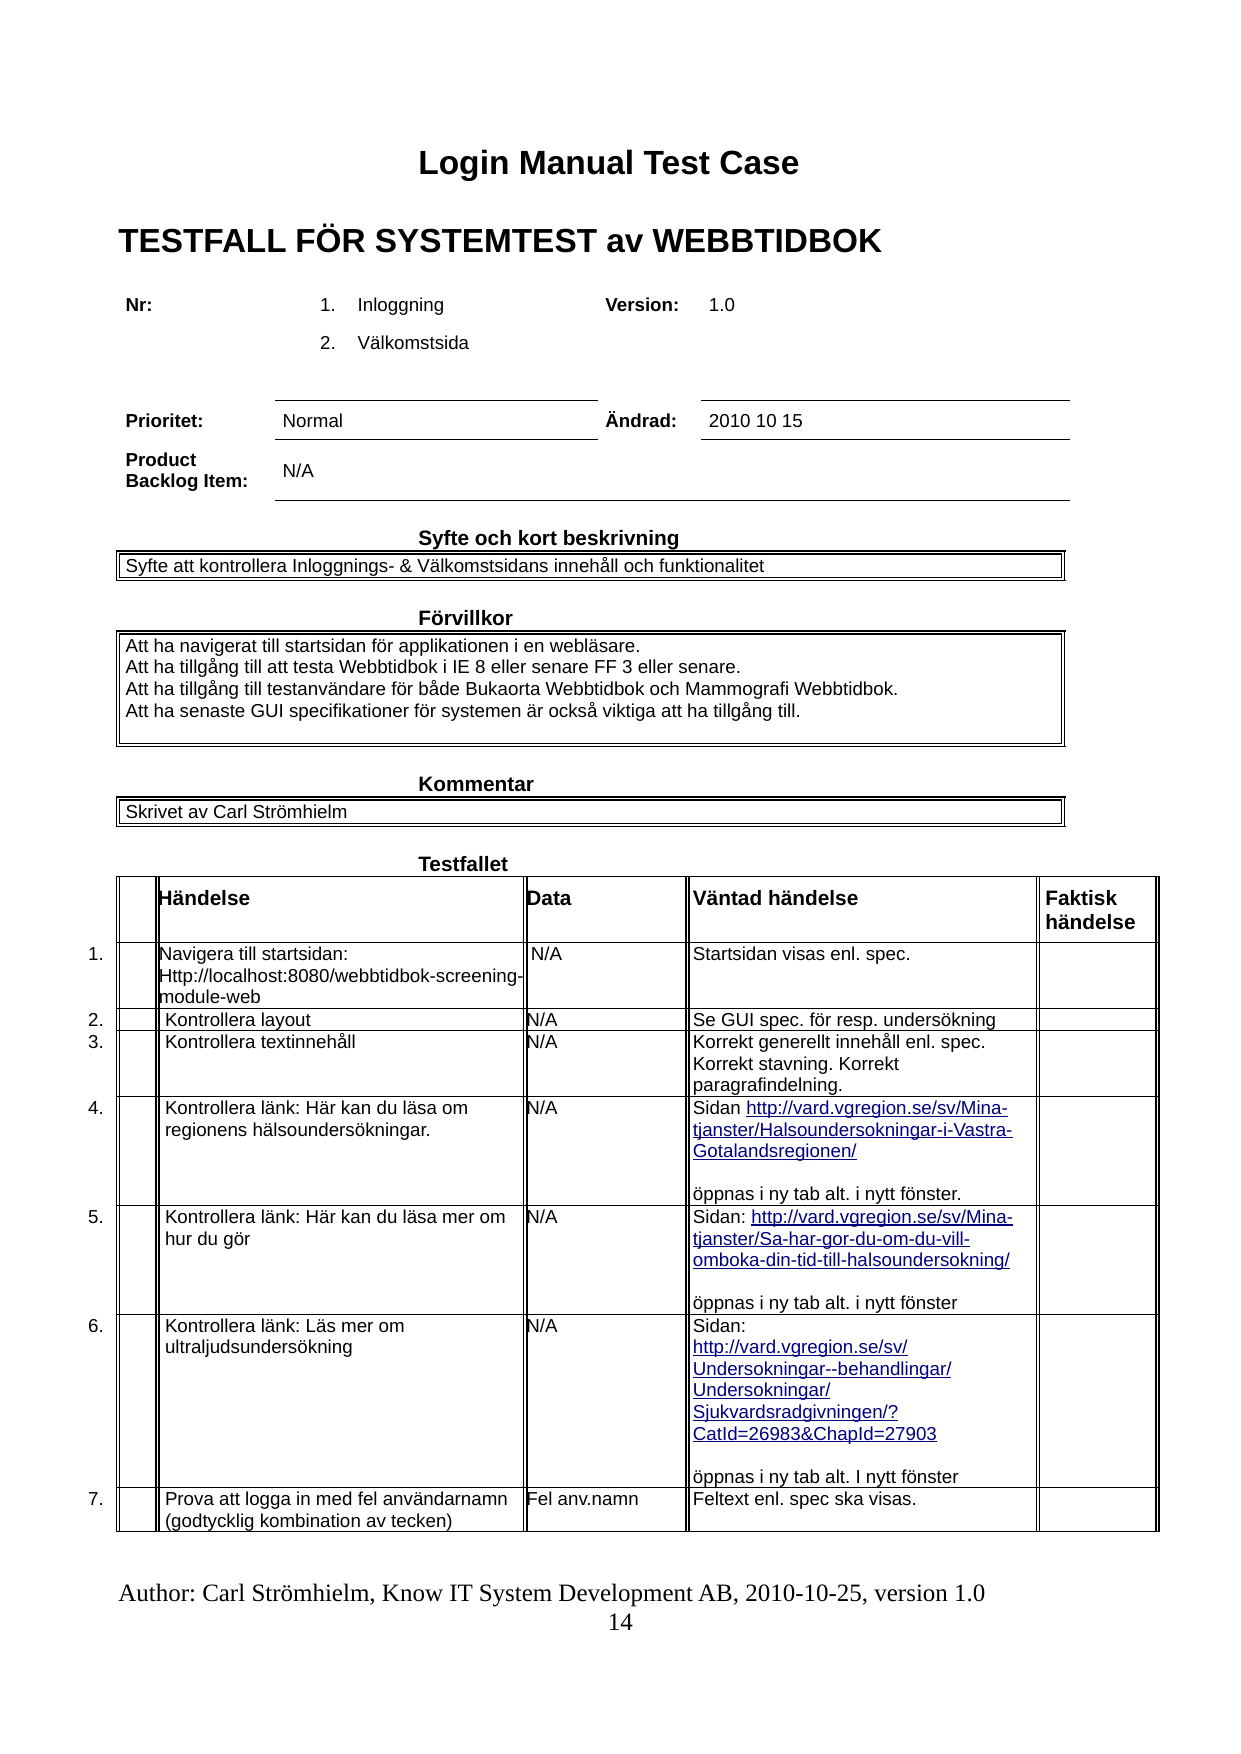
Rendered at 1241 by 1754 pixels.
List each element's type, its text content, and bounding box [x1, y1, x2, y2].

table_cell N/A [528, 1315, 685, 1487]
table_cell [120, 1315, 155, 1487]
table_cell Prova att logga in med fel användarnamn (godtycklig kombination av tecken) [160, 1488, 523, 1531]
table_cell [1040, 1488, 1155, 1531]
table_cell Prioritet: [118, 400, 275, 439]
table_cell [120, 1488, 155, 1531]
table_header Väntad händelse [690, 877, 1036, 942]
table_cell Fel anv.namn [528, 1488, 685, 1531]
table_cell [1040, 1097, 1155, 1205]
table_cell Se GUI spec. för resp. undersökning [690, 1009, 1036, 1030]
table_cell N/A [528, 1206, 685, 1313]
subtitle Kommentar [418, 772, 1122, 796]
subtitle Syfte och kort beskrivning [418, 526, 1122, 550]
table_cell N/A [275, 439, 1070, 500]
table_cell [1040, 1315, 1155, 1487]
table_cell [1040, 1009, 1155, 1030]
table_cell [120, 1009, 155, 1030]
table_header Version: [598, 285, 701, 400]
table_header 1.0 [701, 285, 1070, 400]
table_cell [120, 943, 155, 1007]
table_cell Feltext enl. spec ska visas. [690, 1488, 1036, 1531]
table_cell [1040, 1206, 1155, 1313]
table_cell [1040, 1031, 1155, 1096]
table_cell Navigera till startsidan: Http://localhost:8080/webbtidbok-screening-module-web [160, 943, 523, 1007]
table_header Faktisk händelse [1040, 877, 1155, 942]
text TESTFALL FÖR SYSTEMTEST av WEBBTIDBOK [118, 221, 1122, 259]
table_header Skrivet av Carl Strömhielm [120, 801, 1061, 822]
table_cell Kontrollera textinnehåll [160, 1031, 523, 1096]
table_cell Startsidan visas enl. spec. [690, 943, 1036, 1007]
table_cell Kontrollera länk: Här kan du läsa mer om hur du gör [160, 1206, 523, 1313]
table_header Händelse [160, 877, 523, 942]
table_header Syfte att kontrollera Inloggnings- & Välkomstsidans innehåll och funktionalitet [120, 555, 1061, 576]
table_header Inloggning Välkomstsida [275, 285, 598, 400]
table_cell Sidan: http://vard.vgregion.se/sv/Undersokningar--behandlingar/Undersokningar/Sjukvardsradgivningen/?CatId=26983&ChapId=27903 öppnas i ny tab alt. I nytt fönster [690, 1315, 1036, 1487]
table_cell Kontrollera länk: Läs mer om ultraljudsundersökning [160, 1315, 523, 1487]
table_cell N/A [528, 1031, 685, 1096]
table_cell [120, 1031, 155, 1096]
table_cell [120, 1206, 155, 1313]
subtitle Login Manual Test Case [418, 143, 1122, 182]
table_header Att ha navigerat till startsidan för applikationen i en webläsare. Att ha tillgång till att testa Webbtidbok i IE 8 eller senare FF 3 eller senare. Att ha tillgång till testanvändare för både Bukaorta Webbtidbok och Mammografi Webbtidbok. Att ha senaste GUI specifikationer för systemen är också viktiga att ha tillgång till. [120, 635, 1061, 743]
table_cell Korrekt generellt innehåll enl. spec. Korrekt stavning. Korrekt paragrafindelning. [690, 1031, 1036, 1096]
table_cell [120, 1097, 155, 1205]
subtitle Testfallet [418, 852, 1122, 876]
table_cell 2010 10 15 [701, 401, 1070, 439]
table_cell Kontrollera länk: Här kan du läsa om regionens hälsoundersökningar. [160, 1097, 523, 1205]
table_cell N/A [528, 1097, 685, 1205]
table_cell Product Backlog Item: [118, 439, 275, 500]
table_header [120, 877, 155, 942]
table_cell N/A [528, 943, 685, 1007]
table_header Nr: [118, 285, 275, 400]
table_cell Sidan: http://vard.vgregion.se/sv/Mina-tjanster/Sa-har-gor-du-om-du-vill-omboka-din-tid-till-halsoundersokning/ öppnas i ny tab alt. i nytt fönster [690, 1206, 1036, 1313]
table_cell [1040, 943, 1155, 1007]
table_header Data [528, 877, 685, 942]
subtitle Förvillkor [418, 606, 1122, 630]
table_cell Normal [275, 401, 598, 439]
table_cell Ändrad: [598, 400, 701, 439]
table_cell Sidan http://vard.vgregion.se/sv/Mina-tjanster/Halsoundersokningar-i-Vastra-Gotalandsregionen/ öppnas i ny tab alt. i nytt fönster. [690, 1097, 1036, 1205]
table_cell Kontrollera layout [160, 1009, 523, 1030]
table_cell N/A [528, 1009, 685, 1030]
